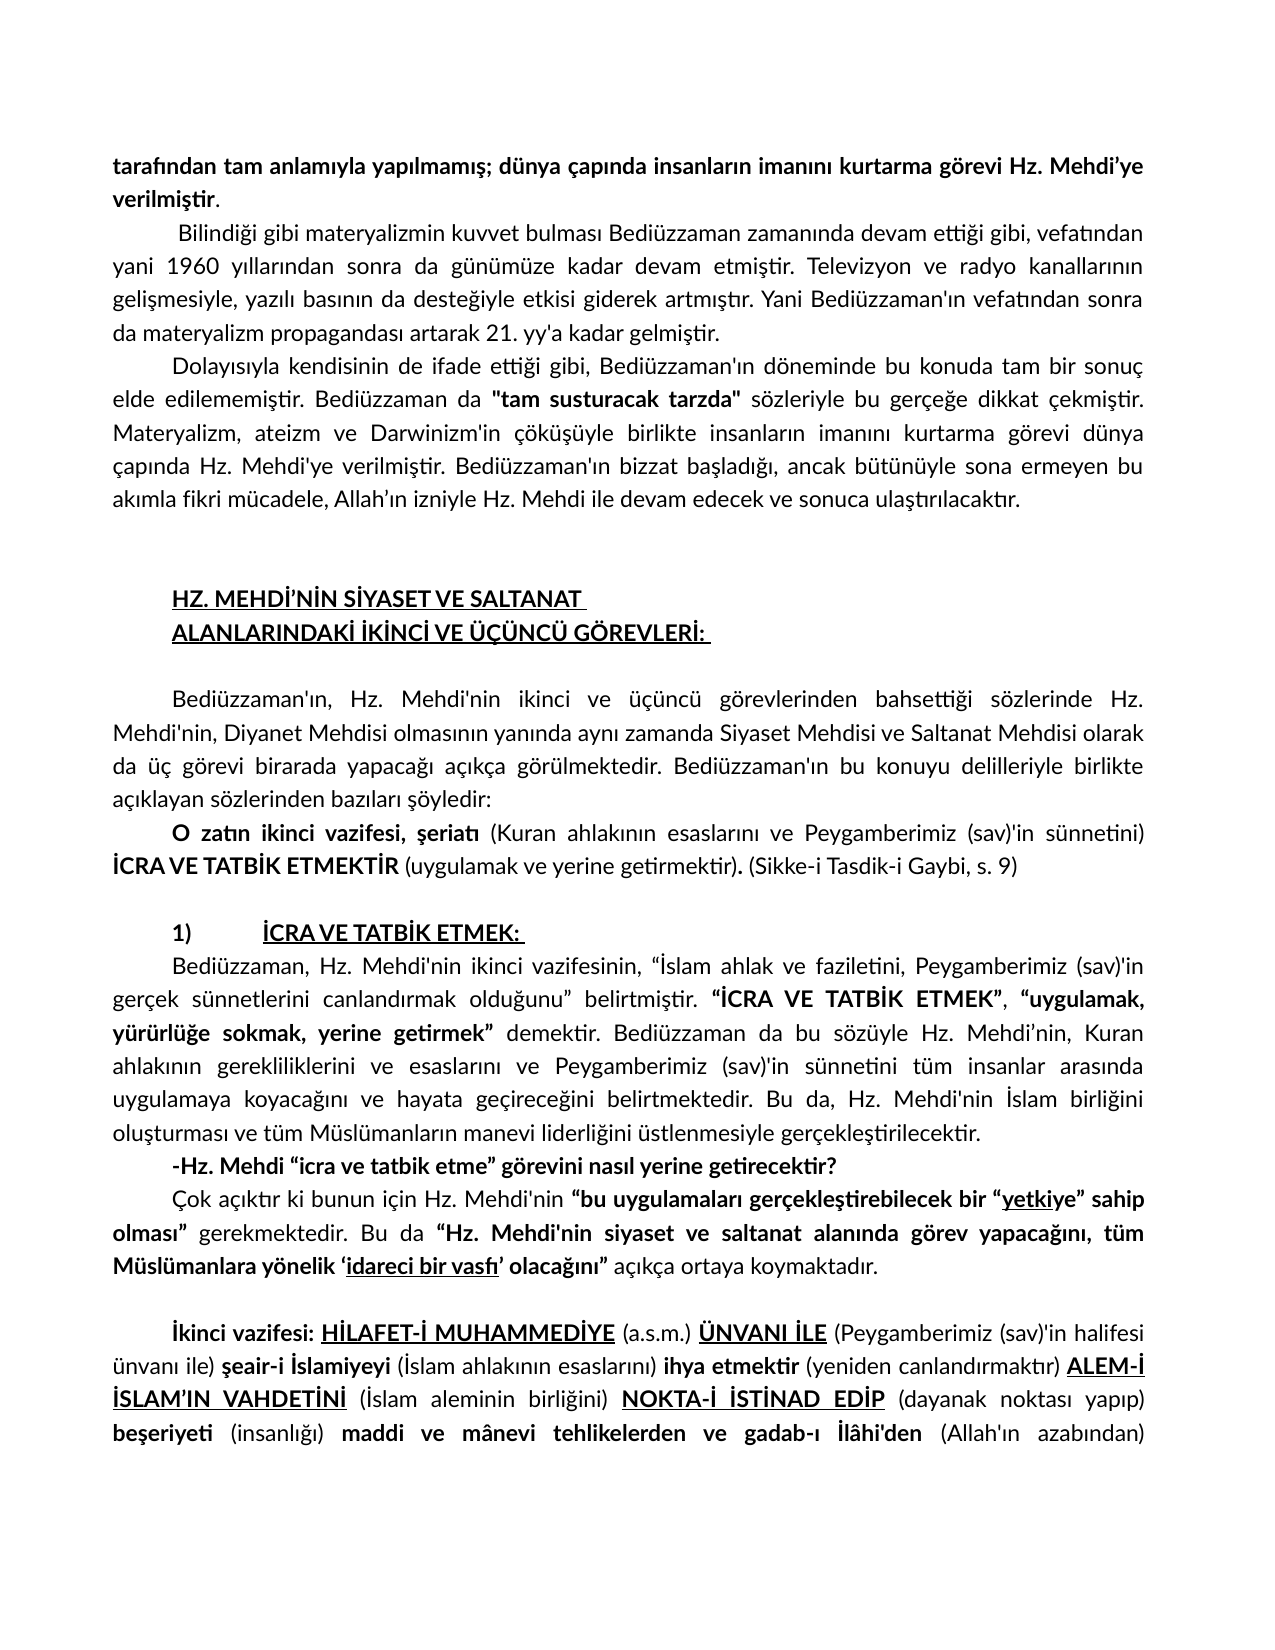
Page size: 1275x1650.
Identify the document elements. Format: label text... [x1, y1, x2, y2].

text -Hz. Mehdi “icra ve tatbik etme” görevini nasıl yerine getirecektir? [112, 1148, 1145, 1181]
text Bediüzzaman, Hz. Mehdi'nin ikinci vazifesinin, “İslam ahlak ve faziletini, Peygamberimiz (sav)'in gerçek sünnetlerini canlandırmak olduğunu” belirtmiştir. “İCRA VE TATBİK ETMEK”, “uygulamak, yürürlüğe sokmak, yerine getirmek” demektir. Bediüzzaman da bu sözüyle Hz. Mehdi’nin, Kuran ahlakının gerekliliklerini ve esaslarını ve Peygamberimiz (sav)'in sünnetini tüm insanlar arasında uygulamaya koyacağını ve hayata geçireceğini belirtmektedir. Bu da, Hz. Mehdi'nin İslam birliğini oluşturması ve tüm Müslümanların manevi liderliğini üstlenmesiyle gerçekleştirilecektir. [112, 948, 1145, 1148]
text Dolayısıyla kendisinin de ifade ettiği gibi, Bediüzzaman'ın döneminde bu konuda tam bir sonuç elde edilememiştir. Bediüzzaman da "tam susturacak tarzda" sözleriyle bu gerçeğe dikkat çekmiştir. Materyalizm, ateizm ve Darwinizm'in çöküşüyle birlikte insanların imanını kurtarma görevi dünya çapında Hz. Mehdi'ye verilmiştir. Bediüzzaman'ın bizzat başladığı, ancak bütünüyle sona ermeyen bu akımla fikri mücadele, Allah’ın izniyle Hz. Mehdi ile devam edecek ve sonuca ulaştırılacaktır. [112, 348, 1145, 514]
text Bediüzzaman'ın, Hz. Mehdi'nin ikinci ve üçüncü görevlerinden bahsettiği sözlerinde Hz. Mehdi'nin, Diyanet Mehdisi olmasının yanında aynı zamanda Siyaset Mehdisi ve Saltanat Mehdisi olarak da üç görevi birarada yapacağı açıkça görülmektedir. Bediüzzaman'ın bu konuyu delilleriyle birlikte açıklayan sözlerinden bazıları şöyledir: [112, 681, 1145, 814]
text Çok açıktır ki bunun için Hz. Mehdi'nin “bu uygulamaları gerçekleştirebilecek bir “yetkiye” sahip olması” gerekmektedir. Bu da “Hz. Mehdi'nin siyaset ve saltanat alanında görev yapacağını, tüm Müslümanlara yönelik ‘idareci bir vasfı’ olacağını” açıkça ortaya koymaktadır. [112, 1181, 1145, 1281]
text ALANLARINDAKİ İKİNCİ VE ÜÇÜNCÜ GÖREVLERİ: [112, 614, 1145, 648]
text İkinci vazifesi: Hİlafet-İ Muhammedİye (a.s.m.) ünvanI İle (Peygamberimiz (sav)'in halifesi ünvanı ile) şeair-i İslamiyeyi (İslam ahlakının esaslarını) ihya etmektir (yeniden canlandırmaktır) alem-İ İslam’In vahdetİnİ (İslam aleminin birliğini) nokta-i İstİnad edİp (dayanak noktası yapıp) beşeriyeti (insanlığı) maddi ve mânevi tehlikelerden ve gadab-ı İlâhi'den (Allah'ın azabından) [112, 1314, 1145, 1448]
text 1) İCRA VE TATBİK ETMEK: [112, 914, 1145, 948]
text tarafından tam anlamıyla yapılmamış; dünya çapında insanların imanını kurtarma görevi Hz. Mehdi’ye verilmiştir. [112, 148, 1145, 214]
text HZ. MEHDİ’NİN SİYASET VE SALTANAT [112, 581, 1145, 614]
text Bilindiği gibi materyalizmin kuvvet bulması Bediüzzaman zamanında devam ettiği gibi, vefatından yani 1960 yıllarından sonra da günümüze kadar devam etmiştir. Televizyon ve radyo kanallarının gelişmesiyle, yazılı basının da desteğiyle etkisi giderek artmıştır. Yani Bediüzzaman'ın vefatından sonra da materyalizm propagandası artarak 21. yy'a kadar gelmiştir. [112, 214, 1145, 348]
text O zatın ikinci vazifesi, şeriatı (Kuran ahlakının esaslarını ve Peygamberimiz (sav)'in sünnetini) İcra ve tatbİk etmektİr (uygulamak ve yerine getirmektir). (Sikke-i Tasdik-i Gaybi, s. 9) [112, 814, 1145, 881]
